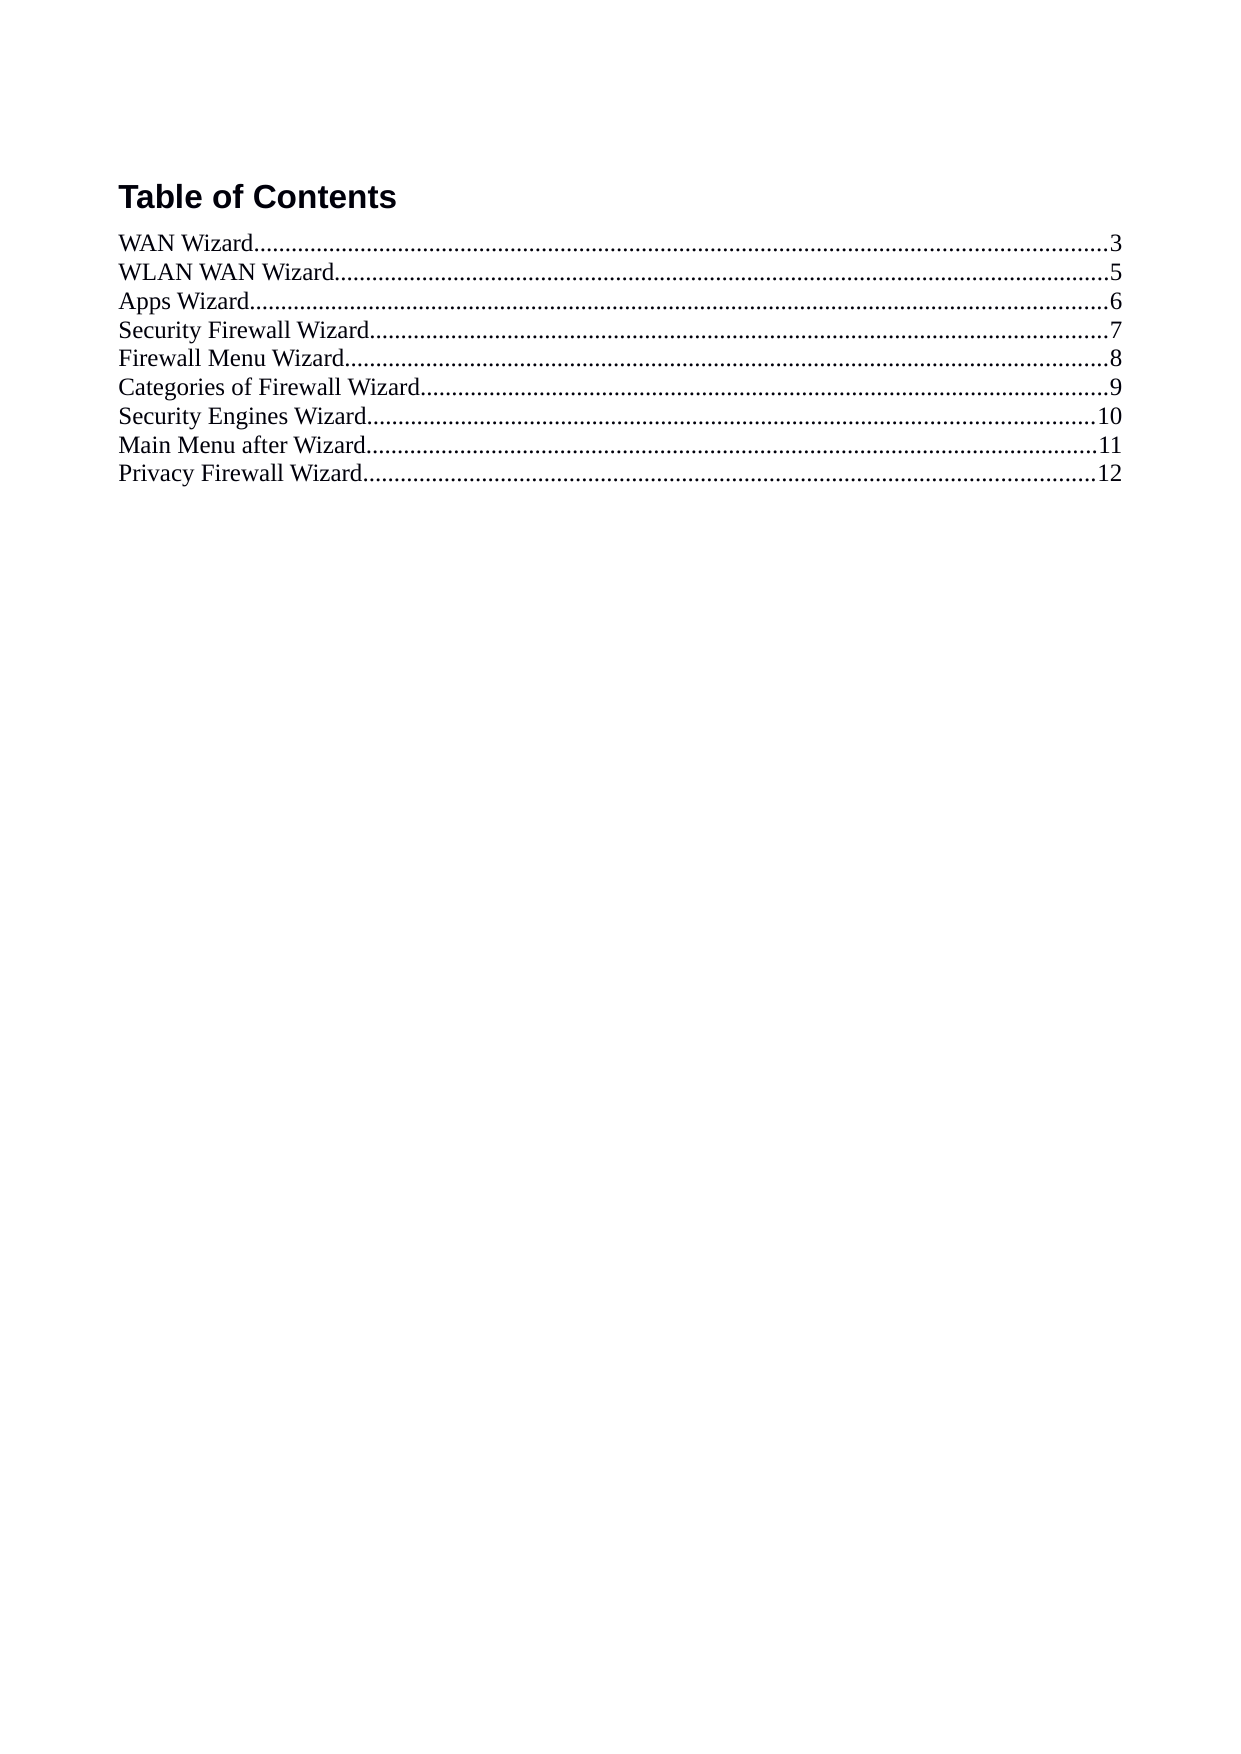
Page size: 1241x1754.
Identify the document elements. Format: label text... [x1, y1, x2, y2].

text Apps Wizard 6 [118, 286, 1122, 315]
text WLAN WAN Wizard 5 [118, 257, 1122, 286]
text WAN Wizard 3 [118, 228, 1122, 257]
text Security Engines Wizard 10 [118, 401, 1122, 430]
text Security Firewall Wizard 7 [118, 315, 1122, 343]
subtitle Table of Contents [118, 178, 1122, 216]
text Privacy Firewall Wizard 12 [118, 458, 1122, 487]
text Main Menu after Wizard 11 [118, 430, 1122, 458]
text Categories of Firewall Wizard 9 [118, 372, 1122, 401]
text Firewall Menu Wizard 8 [118, 343, 1122, 372]
